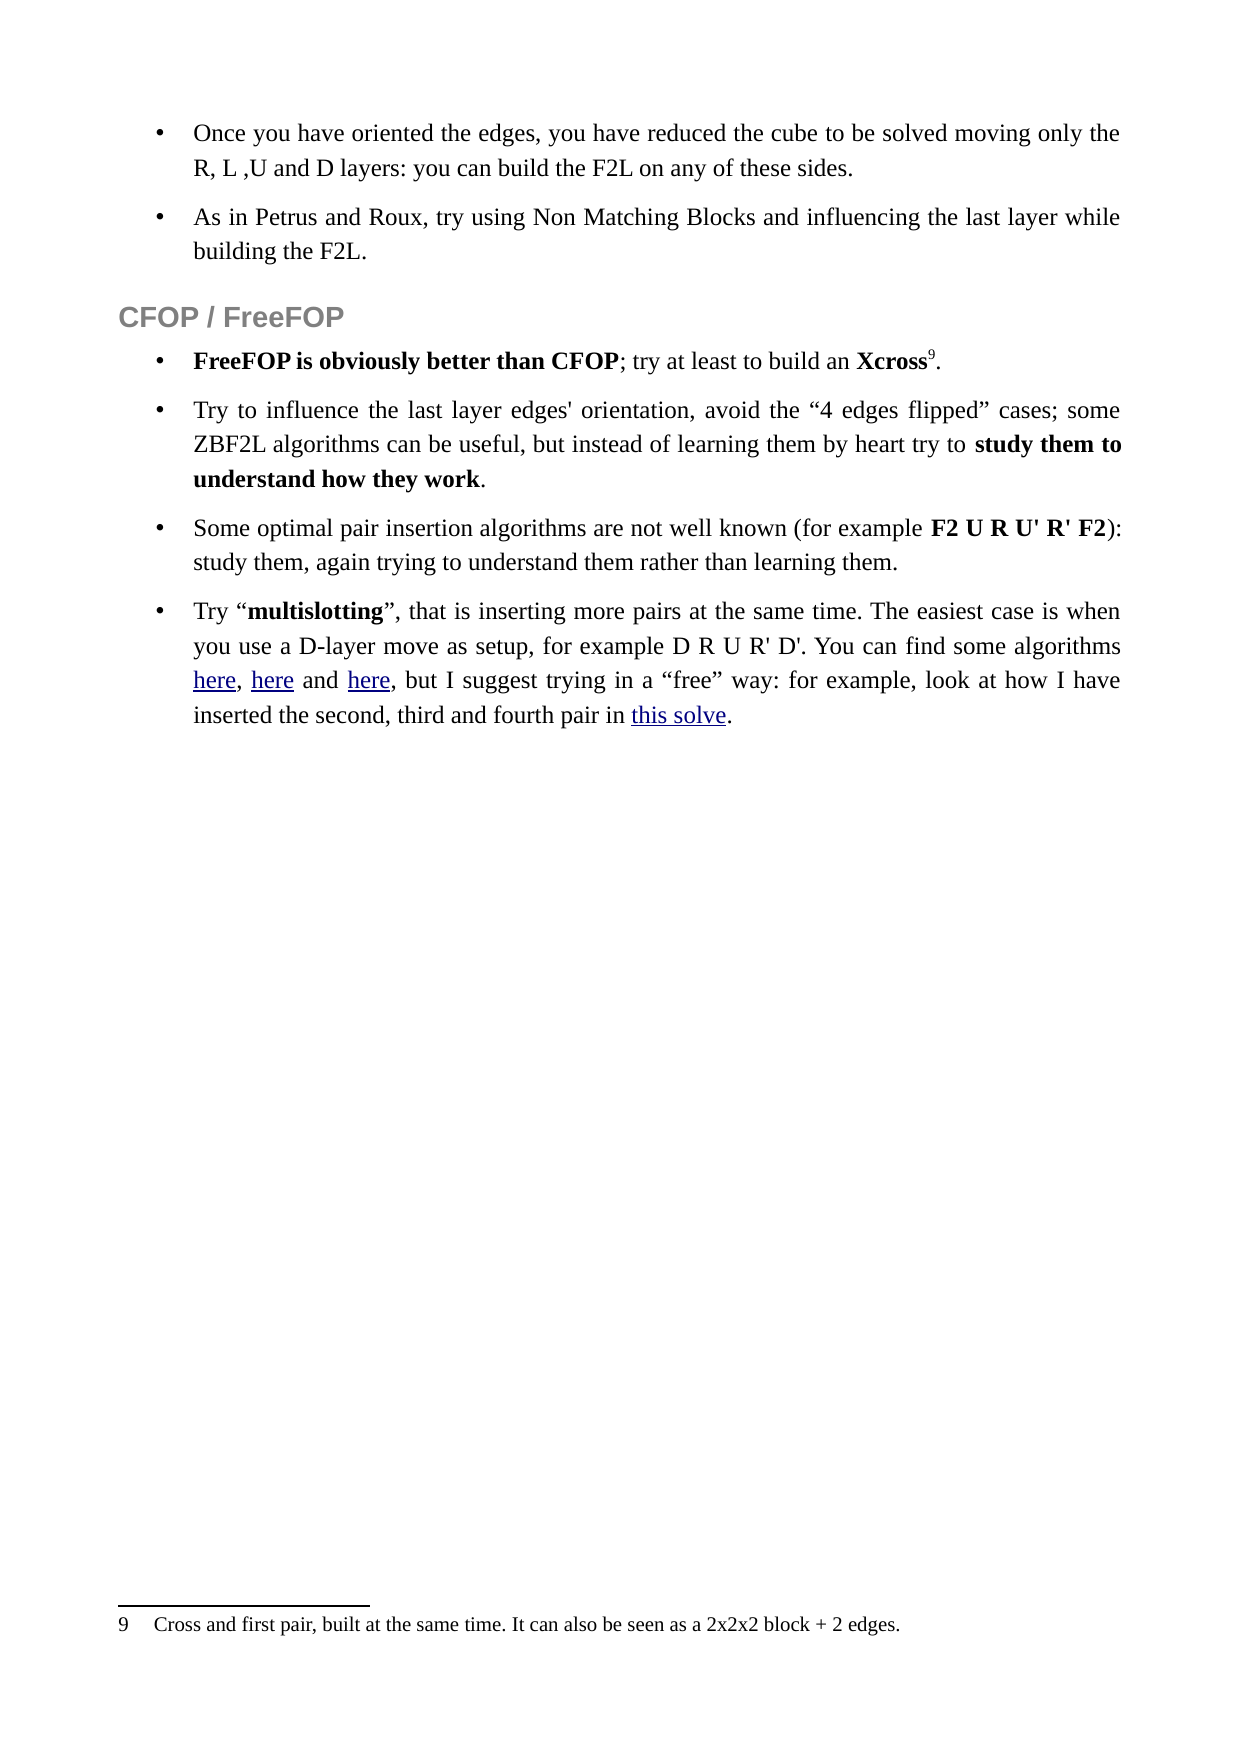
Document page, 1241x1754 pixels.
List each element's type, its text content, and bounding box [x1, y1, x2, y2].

list FreeFOP is obviously better than CFOP; try at least to build an Xcross. [156, 346, 1122, 374]
list Try to influence the last layer edges' orientation, avoid the “4 edges flipped” cases; some ZBF2L algorithms can be useful, but instead of learning them by heart try to study them to understand how they work. [156, 395, 1122, 493]
list Once you have oriented the edges, you have reduced the cube to be solved moving only the R, L ,U and D layers: you can build the F2L on any of these sides. [156, 118, 1122, 181]
list Some optimal pair insertion algorithms are not well known (for example F2 U R U' R' F2): study them, again trying to understand them rather than learning them. [156, 513, 1122, 576]
list Cross and first pair, built at the same time. It can also be seen as a 2x2x2 block + 2 edges. [118, 1612, 1122, 1636]
list Try “multislotting”, that is inserting more pairs at the same time. The easiest case is when you use a D-layer move as setup, for example D R U R' D'. You can find some algorithms here, here and here, but I suggest trying in a “free” way: for example, look at how I have inserted the second, third and fourth pair in this solve. [156, 596, 1122, 729]
list As in Petrus and Roux, try using Non Matching Blocks and influencing the last layer while building the F2L. [156, 202, 1122, 265]
subtitle CFOP / FreeFOP [118, 300, 1122, 333]
